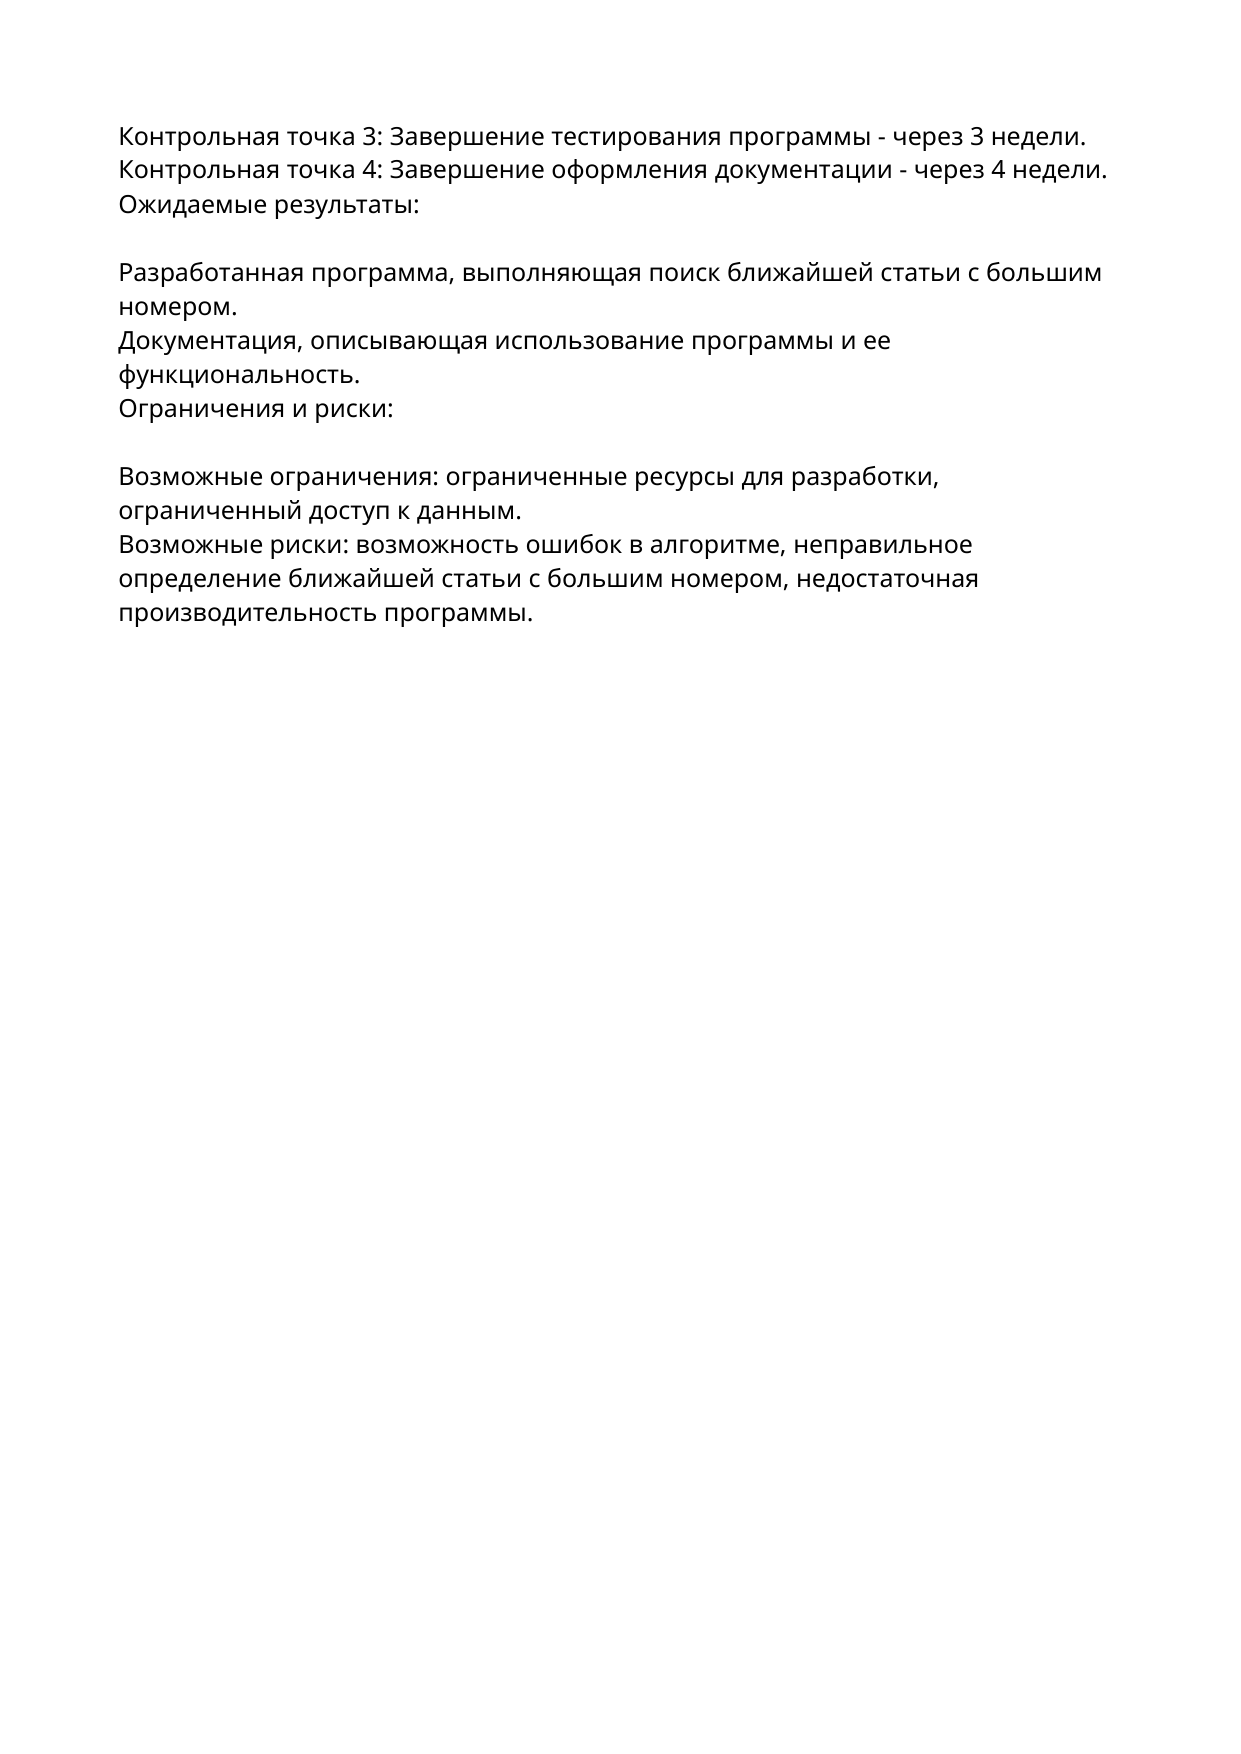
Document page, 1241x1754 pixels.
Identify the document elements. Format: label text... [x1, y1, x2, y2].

text Разработанная программа, выполняющая поиск ближайшей статьи с большим номером. [118, 254, 1122, 322]
text Возможные ограничения: ограниченные ресурсы для разработки, ограниченный доступ к данным. [118, 459, 1122, 527]
text Контрольная точка 4: Завершение оформления документации - через 4 недели. [118, 152, 1122, 186]
text Документация, описывающая использование программы и ее функциональность. [118, 322, 1122, 391]
text Ожидаемые результаты: [118, 186, 1122, 220]
text Ограничения и риски: [118, 391, 1122, 425]
text Контрольная точка 3: Завершение тестирования программы - через 3 недели. [118, 118, 1122, 152]
text Возможные риски: возможность ошибок в алгоритме, неправильное определение ближайшей статьи с большим номером, недостаточная производительность программы. [118, 527, 1122, 629]
